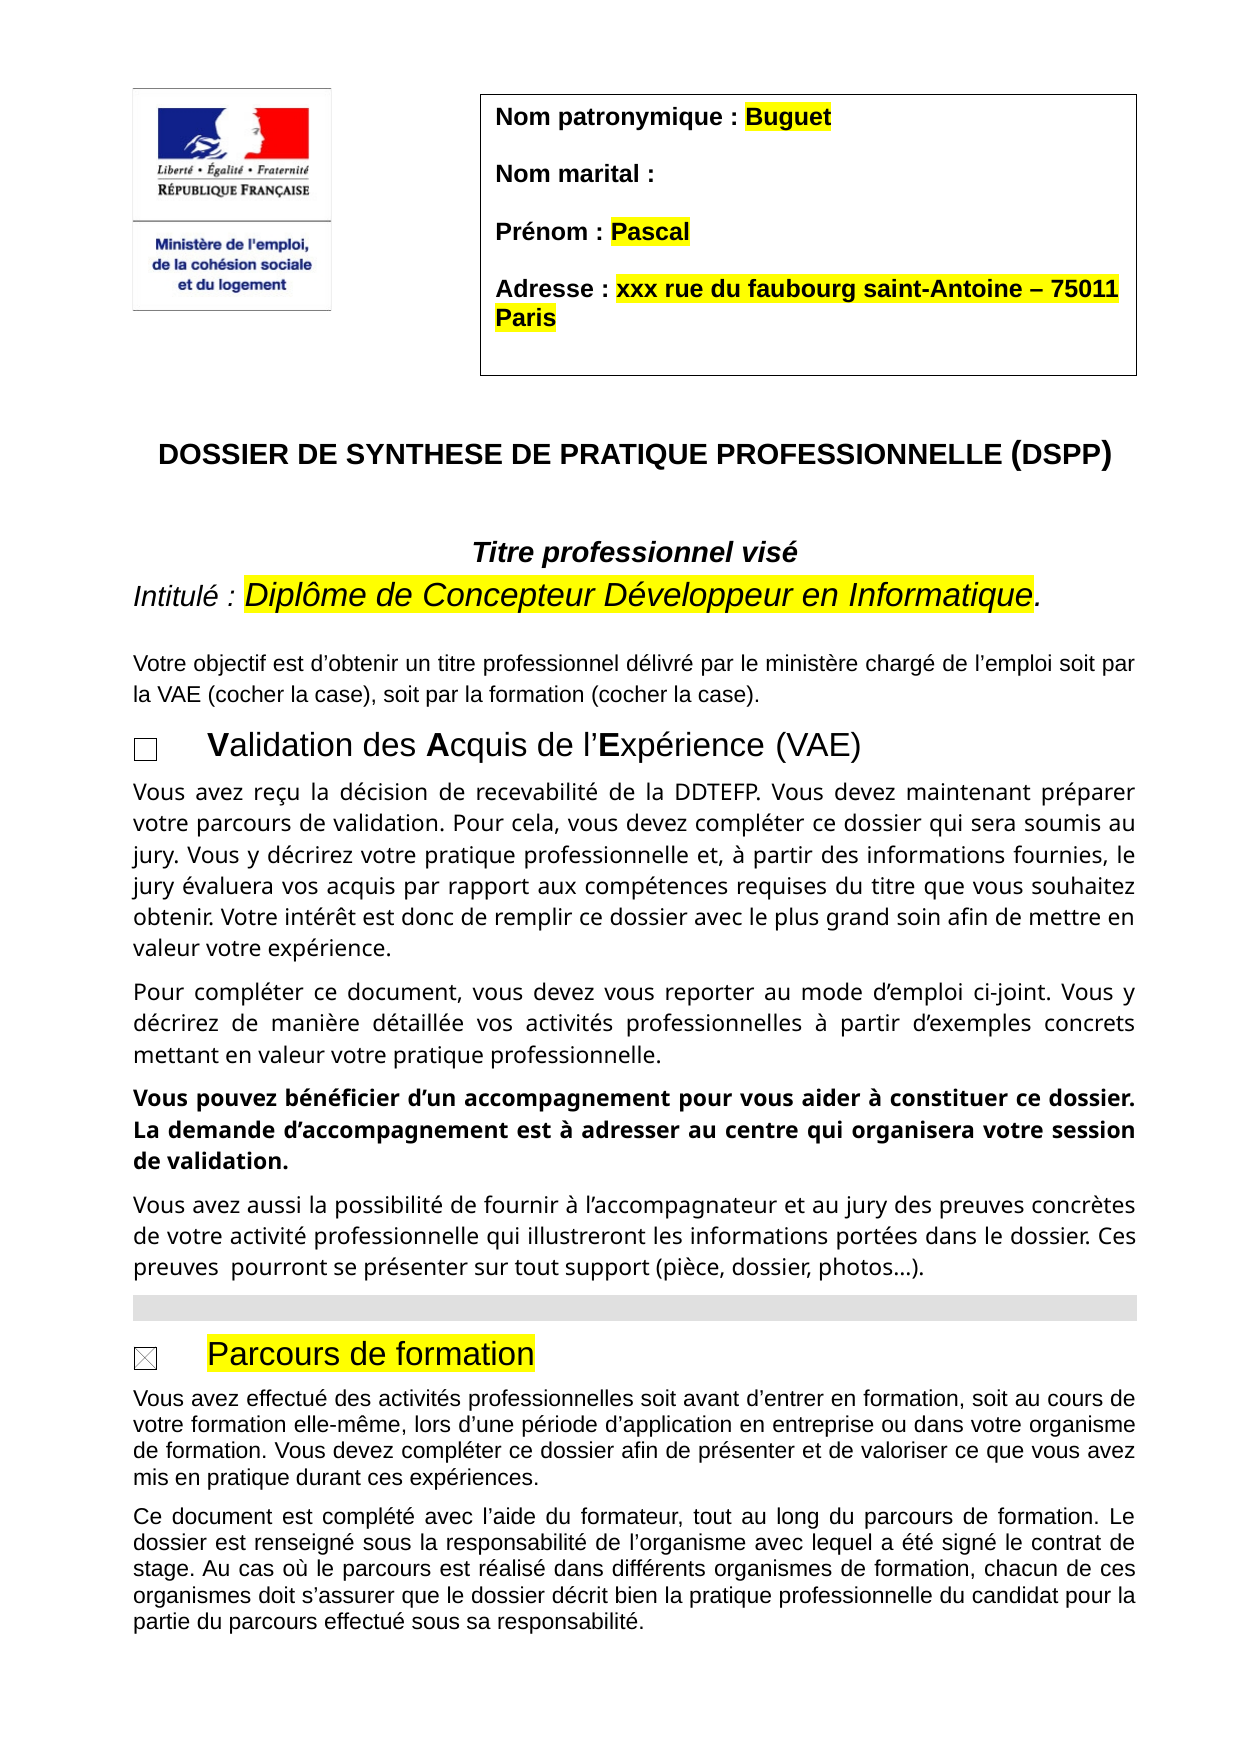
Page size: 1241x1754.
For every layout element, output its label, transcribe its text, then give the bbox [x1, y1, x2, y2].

text Vous avez reçu la décision de recevabilité de la DDTEFP. Vous devez maintenant préparer votre parcours de validation. Pour cela, vous devez compléter ce dossier qui sera soumis au jury. Vous y décrirez votre pratique professionnelle et, à partir des informations fournies, le jury évaluera vos acquis par rapport aux compétences requises du titre que vous souhaitez obtenir. Votre intérêt est donc de remplir ce dossier avec le plus grand soin afin de mettre en valeur votre expérience. [133, 776, 1137, 964]
text Parcours de formation [133, 1334, 1137, 1372]
text Vous avez effectué des activités professionnelles soit avant d’entrer en formation, soit au cours de votre formation elle-même, lors d’une période d’application en entreprise ou dans votre organisme de formation. Vous devez compléter ce dossier afin de présenter et de valoriser ce que vous avez mis en pratique durant ces expériences. [133, 1385, 1137, 1490]
text Nom patronymique : Buguet [495, 102, 1121, 131]
text Vous pouvez bénéficier d’un accompagnement pour vous aider à constituer ce dossier. La demande d’accompagnement est à adresser au centre qui organisera votre session de validation. [133, 1082, 1137, 1176]
text Votre objectif est d’obtenir un titre professionnel délivré par le ministère chargé de l’emploi soit par la VAE (cocher la case), soit par la formation (cocher la case). [133, 649, 1137, 707]
text Vous avez aussi la possibilité de fournir à l’accompagnateur et au jury des preuves concrètes de votre activité professionnelle qui illustreront les informations portées dans le dossier. Ces preuves pourront se présenter sur tout support (pièce, dossier, photos…). [133, 1189, 1137, 1282]
text Adresse : xxx rue du faubourg saint-Antoine – 75011 Paris [495, 274, 1121, 332]
text Prénom : Pascal [495, 217, 1121, 246]
text Validation des Acquis de l’Expérience (VAE) [133, 725, 1137, 764]
subtitle Titre professionnel visé [133, 535, 1137, 568]
text Intitulé : Diplôme de Concepteur Développeur en Informatique [133, 575, 1137, 613]
text Pour compléter ce document, vous devez vous reporter au mode d’emploi ci-joint. Vous y décrirez de manière détaillée vos activités professionnelles à partir d’exemples concrets mettant en valeur votre pratique professionnelle. [133, 976, 1137, 1070]
picture [132, 88, 332, 311]
text DOSSIER DE SYNTHESE DE PRATIQUE PROFESSIONNELLE (DSPP) [133, 433, 1137, 471]
text Nom marital : [495, 159, 1121, 188]
text Ce document est complété avec l’aide du formateur, tout au long du parcours de formation. Le dossier est renseigné sous la responsabilité de l’organisme avec lequel a été signé le contrat de stage. Au cas où le parcours est réalisé dans différents organismes de formation, chacun de ces organismes doit s’assurer que le dossier décrit bien la pratique professionnelle du candidat pour la partie du parcours effectué sous sa responsabilité. [133, 1503, 1137, 1634]
